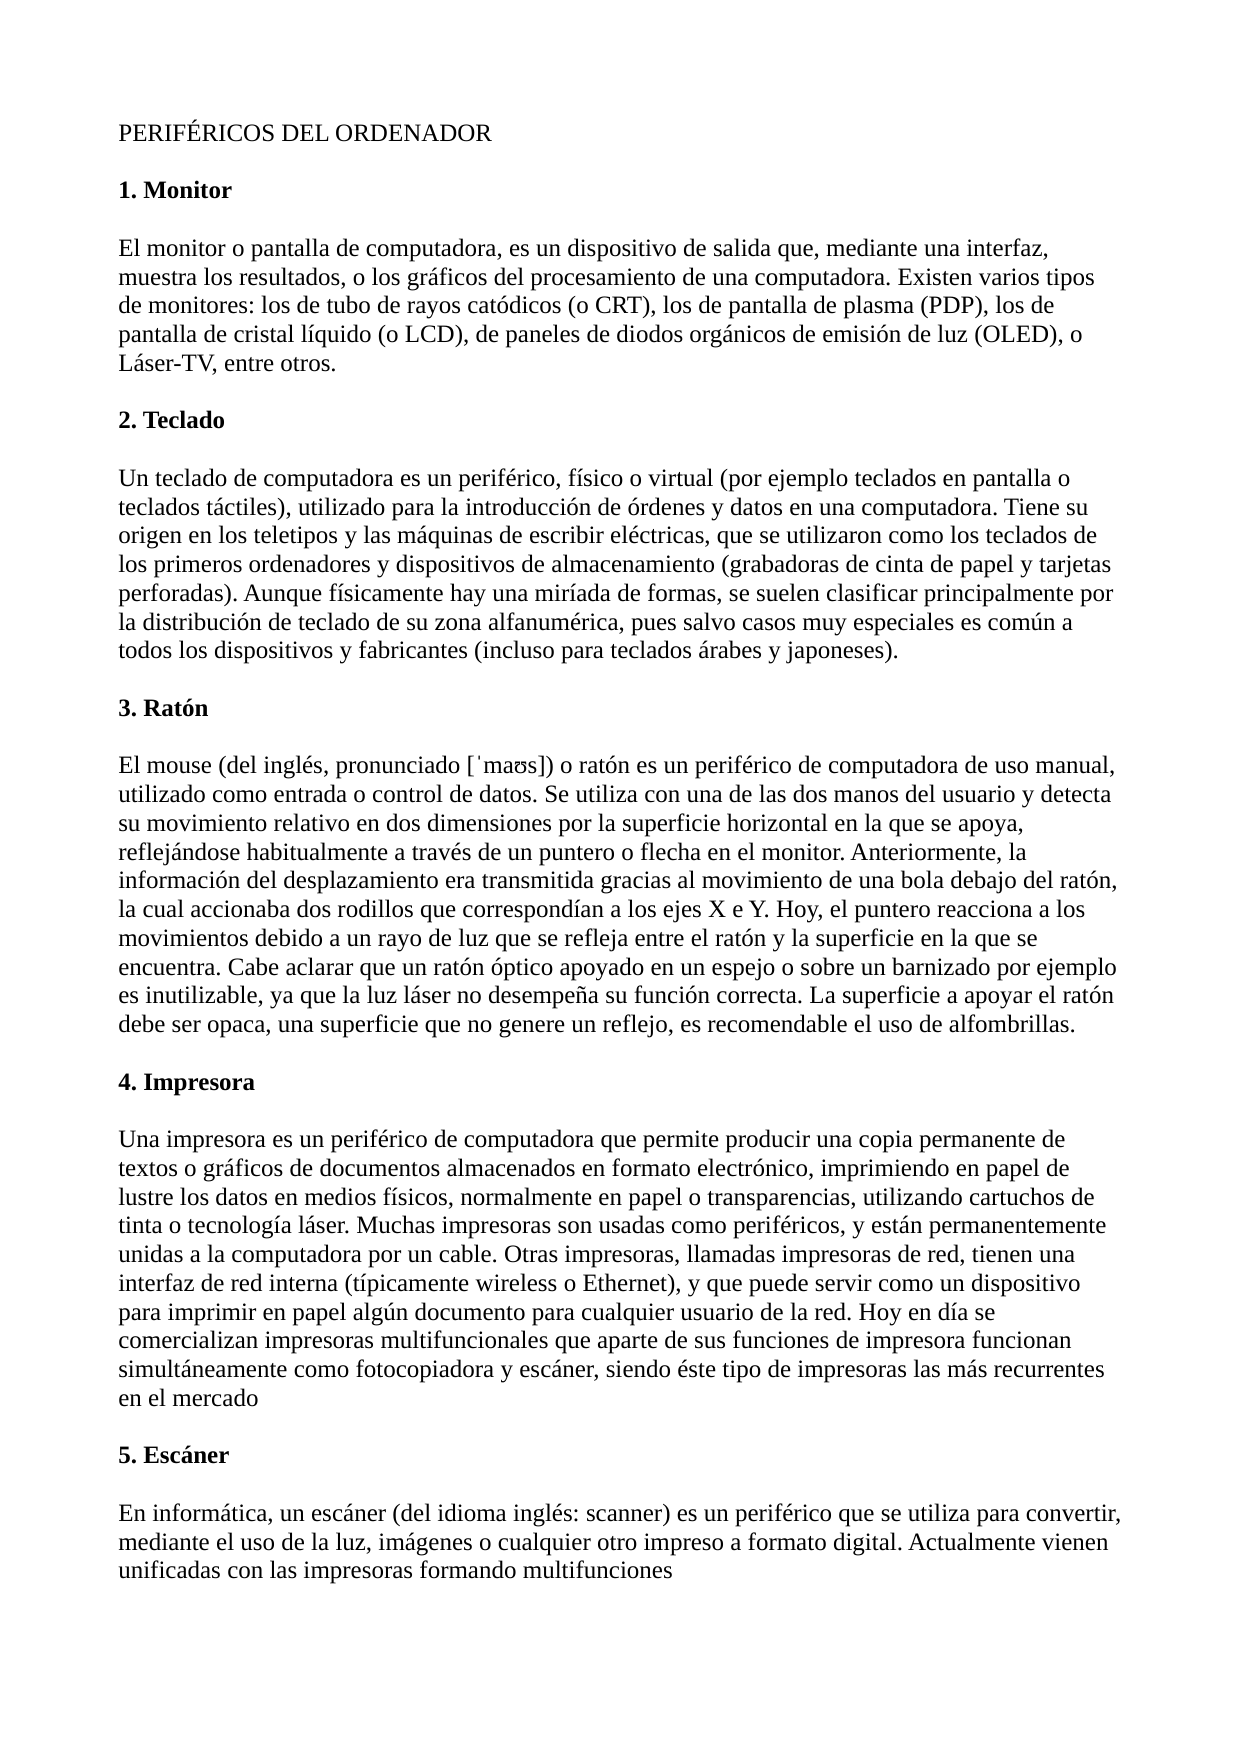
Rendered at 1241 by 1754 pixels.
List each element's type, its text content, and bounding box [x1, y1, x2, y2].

text El mouse (del inglés, pronunciado [ˈmaʊs]) o ratón es un periférico de computadora de uso manual, utilizado como entrada o control de datos. Se utiliza con una de las dos manos del usuario y detecta su movimiento relativo en dos dimensiones por la superficie horizontal en la que se apoya, reflejándose habitualmente a través de un puntero o flecha en el monitor. Anteriormente, la información del desplazamiento era transmitida gracias al movimiento de una bola debajo del ratón, la cual accionaba dos rodillos que correspondían a los ejes X e Y. Hoy, el puntero reacciona a los movimientos debido a un rayo de luz que se refleja entre el ratón y la superficie en la que se encuentra. Cabe aclarar que un ratón óptico apoyado en un espejo o sobre un barnizado por ejemplo es inutilizable, ya que la luz láser no desempeña su función correcta. La superficie a apoyar el ratón debe ser opaca, una superficie que no genere un reflejo, es recomendable el uso de alfombrillas. [118, 751, 1122, 1038]
text Un teclado de computadora es un periférico, físico o virtual (por ejemplo teclados en pantalla o teclados táctiles), utilizado para la introducción de órdenes y datos en una computadora. Tiene su origen en los teletipos y las máquinas de escribir eléctricas, que se utilizaron como los teclados de los primeros ordenadores y dispositivos de almacenamiento (grabadoras de cinta de papel y tarjetas perforadas). Aunque físicamente hay una miríada de formas, se suelen clasificar principalmente por la distribución de teclado de su zona alfanumérica, pues salvo casos muy especiales es común a todos los dispositivos y fabricantes (incluso para teclados árabes y japoneses). [118, 463, 1122, 664]
text 5. Escáner [118, 1441, 1122, 1469]
text 4. Impresora [118, 1067, 1122, 1096]
text En informática, un escáner (del idioma inglés: scanner) es un periférico que se utiliza para convertir, mediante el uso de la luz, imágenes o cualquier otro impreso a formato digital. Actualmente vienen unificadas con las impresoras formando multifunciones [118, 1498, 1122, 1584]
text El monitor o pantalla de computadora, es un dispositivo de salida que, mediante una interfaz, muestra los resultados, o los gráficos del procesamiento de una computadora. Existen varios tipos de monitores: los de tubo de rayos catódicos (o CRT), los de pantalla de plasma (PDP), los de pantalla de cristal líquido (o LCD), de paneles de diodos orgánicos de emisión de luz (OLED), o Láser-TV, entre otros. [118, 233, 1122, 377]
text Una impresora es un periférico de computadora que permite producir una copia permanente de textos o gráficos de documentos almacenados en formato electrónico, imprimiendo en papel de lustre los datos en medios físicos, normalmente en papel o transparencias, utilizando cartuchos de tinta o tecnología láser. Muchas impresoras son usadas como periféricos, y están permanentemente unidas a la computadora por un cable. Otras impresoras, llamadas impresoras de red, tienen una interfaz de red interna (típicamente wireless o Ethernet), y que puede servir como un dispositivo para imprimir en papel algún documento para cualquier usuario de la red. Hoy en día se comercializan impresoras multifuncionales que aparte de sus funciones de impresora funcionan simultáneamente como fotocopiadora y escáner, siendo éste tipo de impresoras las más recurrentes en el mercado [118, 1124, 1122, 1412]
text 2. Teclado [118, 406, 1122, 434]
text 3. Ratón [118, 693, 1122, 722]
text 1. Monitor [118, 176, 1122, 204]
text PERIFÉRICOS DEL ORDENADOR [118, 118, 1122, 147]
